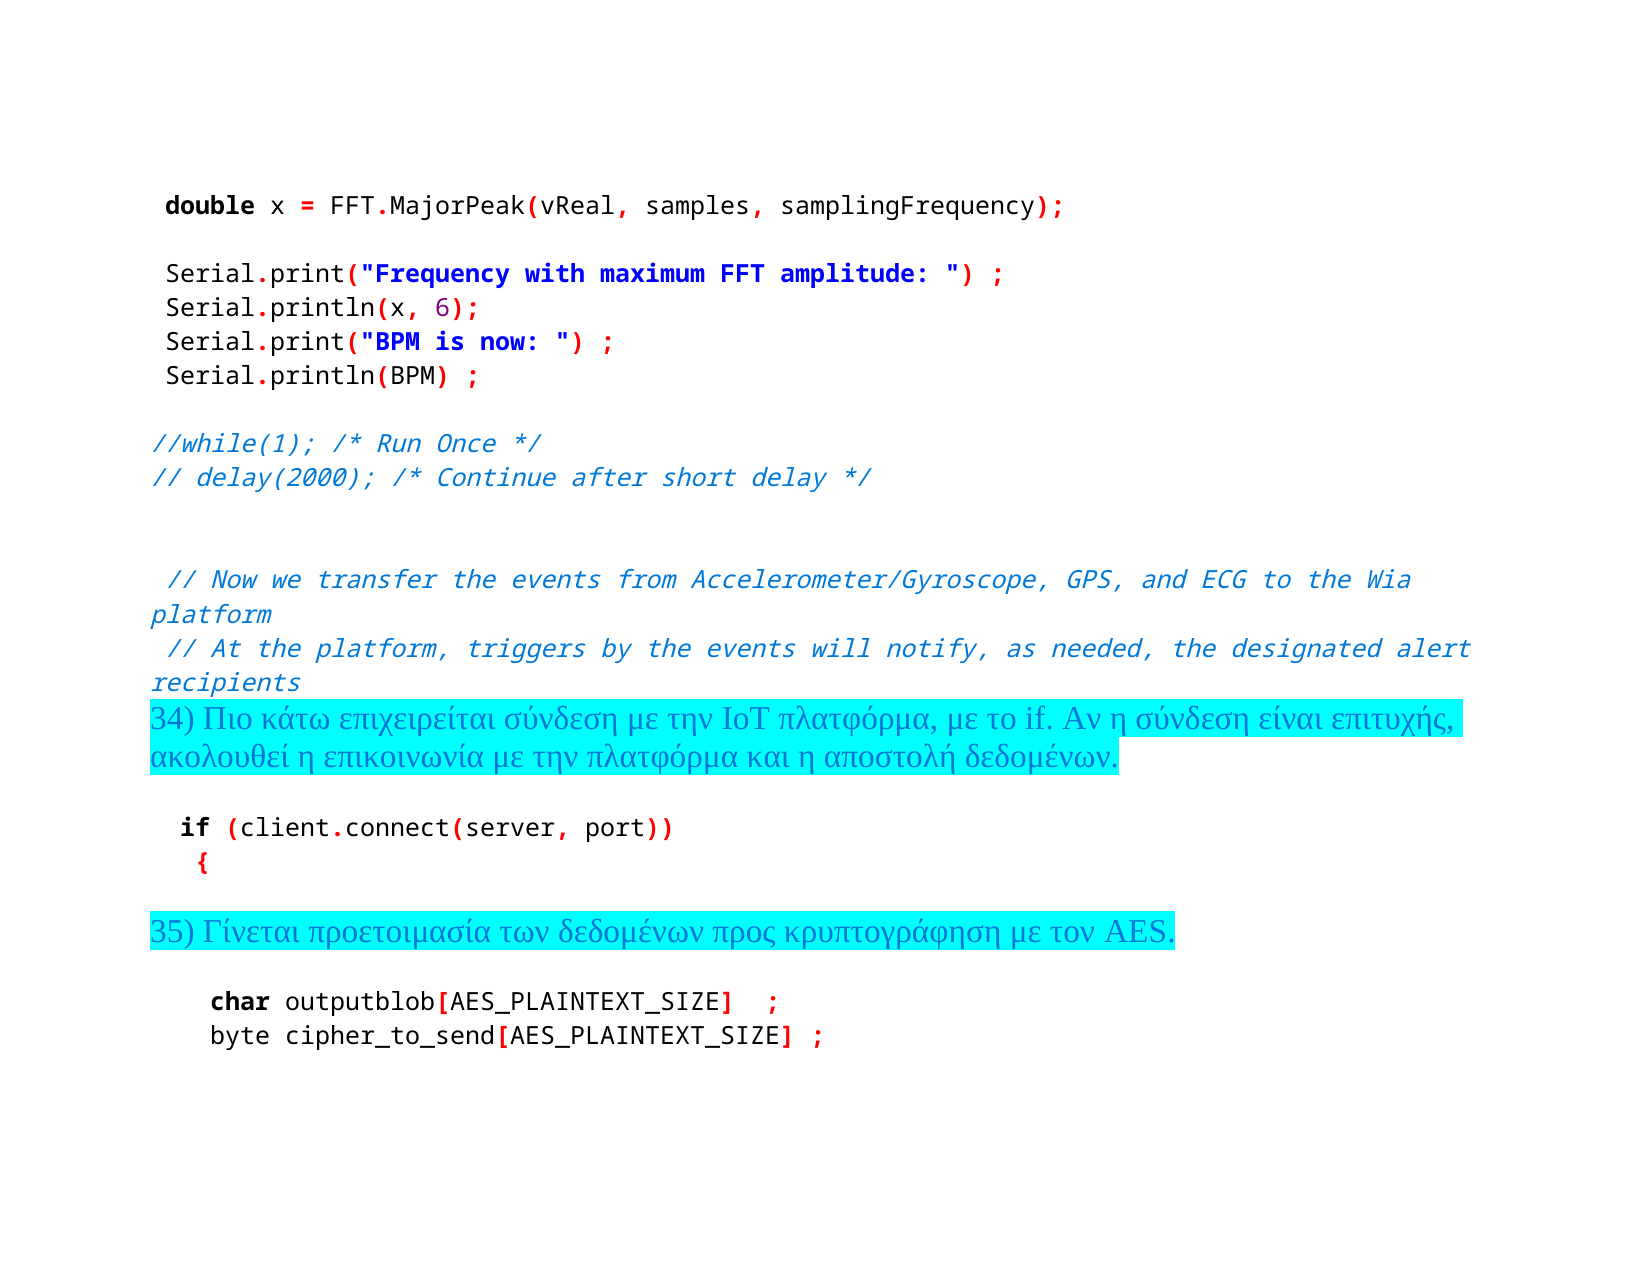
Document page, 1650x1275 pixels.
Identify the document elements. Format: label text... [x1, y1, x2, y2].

text char outputblob[AES_PLAINTEXT_SIZE] ; [150, 984, 1500, 1018]
text // Now we transfer the events from Accelerometer/Gyroscope, GPS, and ECG to the Wia platform [150, 562, 1500, 630]
text if (client.connect(server, port)) [150, 809, 1500, 843]
text // At the platform, triggers by the events will notify, as needed, the designated alert recipients [150, 630, 1500, 698]
text Serial.println(BPM) ; [150, 358, 1500, 392]
text 35) Γίνεται προετοιμασία των δεδομένων προς κρυπτογράφηση με τον AES. [150, 911, 1500, 950]
text //while(1); /* Run Once */ [150, 426, 1500, 460]
text double x = FFT.MajorPeak(vReal, samples, samplingFrequency); [150, 187, 1500, 222]
text { [150, 843, 1500, 877]
text Serial.print("BPM is now: ") ; [150, 324, 1500, 358]
text Serial.println(x, 6); [150, 290, 1500, 324]
text byte cipher_to_send[AES_PLAINTEXT_SIZE] ; [150, 1018, 1500, 1052]
text // delay(2000); /* Continue after short delay */ [150, 460, 1500, 494]
text 34) Πιο κάτω επιχειρείται σύνδεση με την IoT πλατφόρμα, με το if. Αν η σύνδεση είναι επιτυχής, ακολουθεί η επικοινωνία με την πλατφόρμα και η αποστολή δεδομένων. [150, 698, 1500, 775]
text Serial.print("Frequency with maximum FFT amplitude: ") ; [150, 256, 1500, 290]
